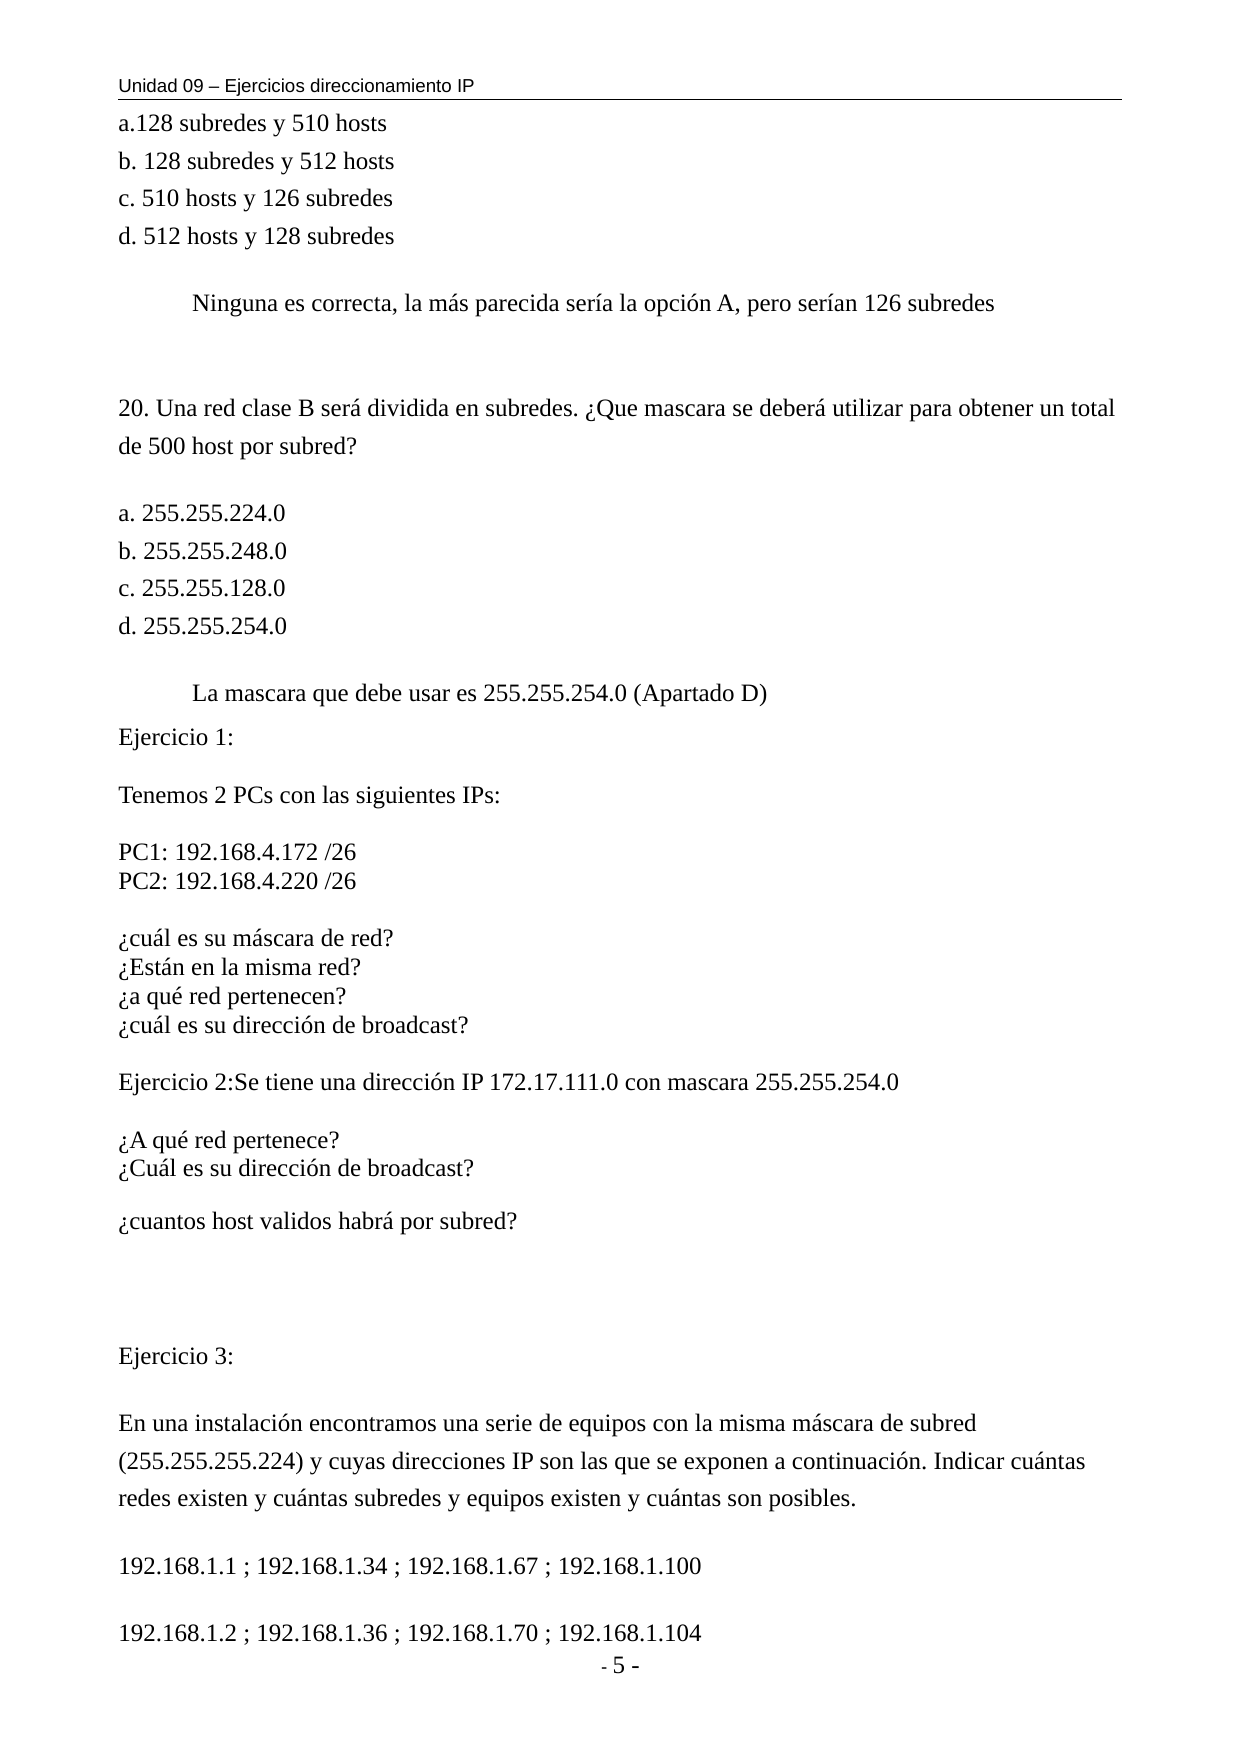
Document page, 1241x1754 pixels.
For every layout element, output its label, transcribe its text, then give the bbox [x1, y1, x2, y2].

text ¿cuantos host validos habrá por subred? [118, 1197, 1122, 1235]
text Tenemos 2 PCs con las siguientes IPs: [118, 780, 1122, 808]
text ¿Están en la misma red? [118, 952, 1122, 981]
text a. 255.255.224.0 b. 255.255.248.0 c. 255.255.128.0 d. 255.255.254.0 [118, 490, 1122, 640]
text 20. Una red clase B será dividida en subredes. ¿Que mascara se deberá utilizar para obtener un total de 500 host por subred? [118, 385, 1122, 460]
text ¿Cuál es su dirección de broadcast? [118, 1153, 1122, 1182]
text ¿cuál es su dirección de broadcast? [118, 1010, 1122, 1038]
text 192.168.1.2 ; 192.168.1.36 ; 192.168.1.70 ; 192.168.1.104 [118, 1610, 1122, 1647]
text 192.168.1.1 ; 192.168.1.34 ; 192.168.1.67 ; 192.168.1.100 [118, 1542, 1122, 1580]
text PC2: 192.168.4.220 /26 [118, 866, 1122, 895]
text ¿A qué red pertenece? [118, 1125, 1122, 1153]
text Ejercicio 1: [118, 722, 1122, 751]
text Ejercicio 2:Se tiene una dirección IP 172.17.111.0 con mascara 255.255.254.0 [118, 1067, 1122, 1096]
text ¿cuál es su máscara de red? [118, 923, 1122, 952]
text Ejercicio 3: [118, 1332, 1122, 1370]
text a.128 subredes y 510 hosts b. 128 subredes y 512 hosts c. 510 hosts y 126 subredes d. 512 hosts y 128 subredes [118, 100, 1122, 250]
text La mascara que debe usar es 255.255.254.0 (Apartado D) [118, 670, 1122, 707]
text PC1: 192.168.4.172 /26 [118, 837, 1122, 866]
text ¿a qué red pertenecen? [118, 981, 1122, 1010]
text En una instalación encontramos una serie de equipos con la misma máscara de subred (255.255.255.224) y cuyas direcciones IP son las que se exponen a continuación. Indicar cuántas redes existen y cuántas subredes y equipos existen y cuántas son posibles. [118, 1400, 1122, 1512]
text Ninguna es correcta, la más parecida sería la opción A, pero serían 126 subredes [118, 280, 1122, 355]
